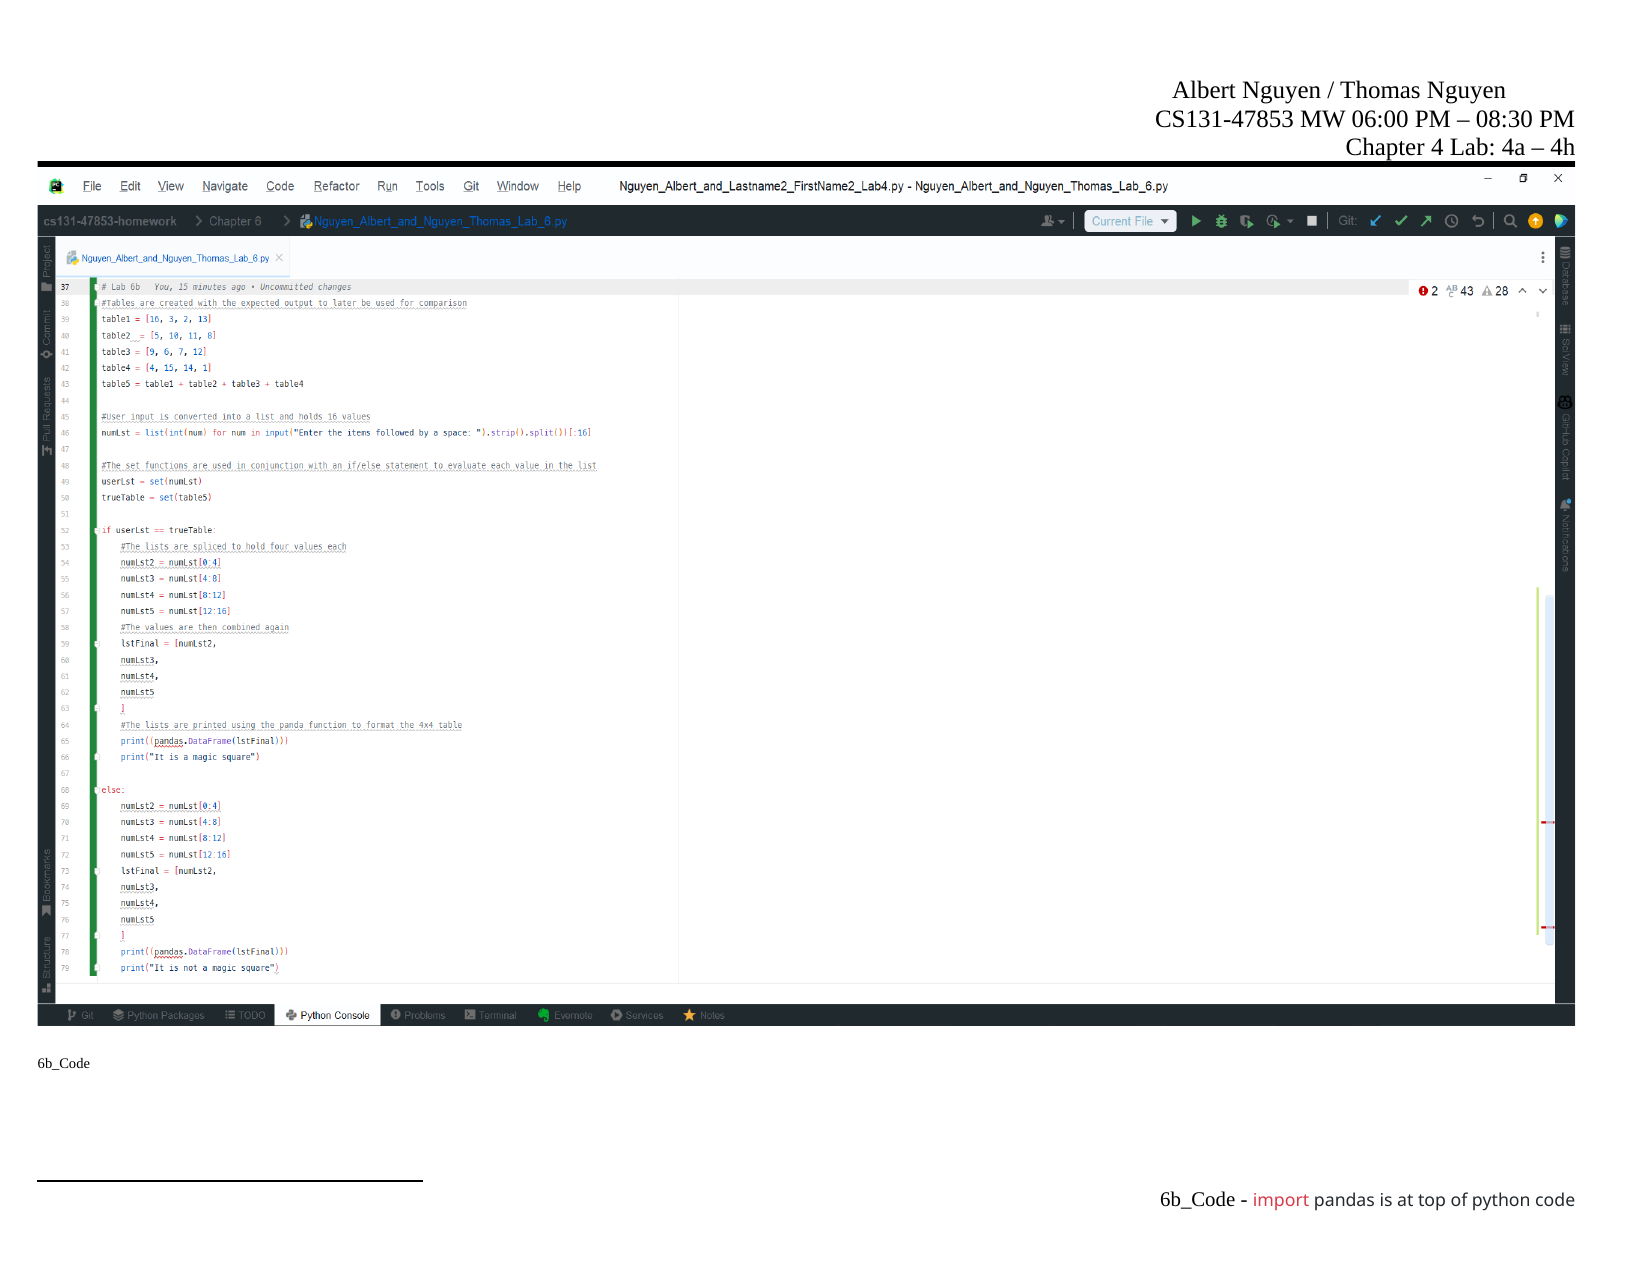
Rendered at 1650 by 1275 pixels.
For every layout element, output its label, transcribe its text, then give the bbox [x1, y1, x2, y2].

text - import pandas is at top of python code [37, 1187, 1575, 1236]
picture [37, 161, 1575, 1026]
